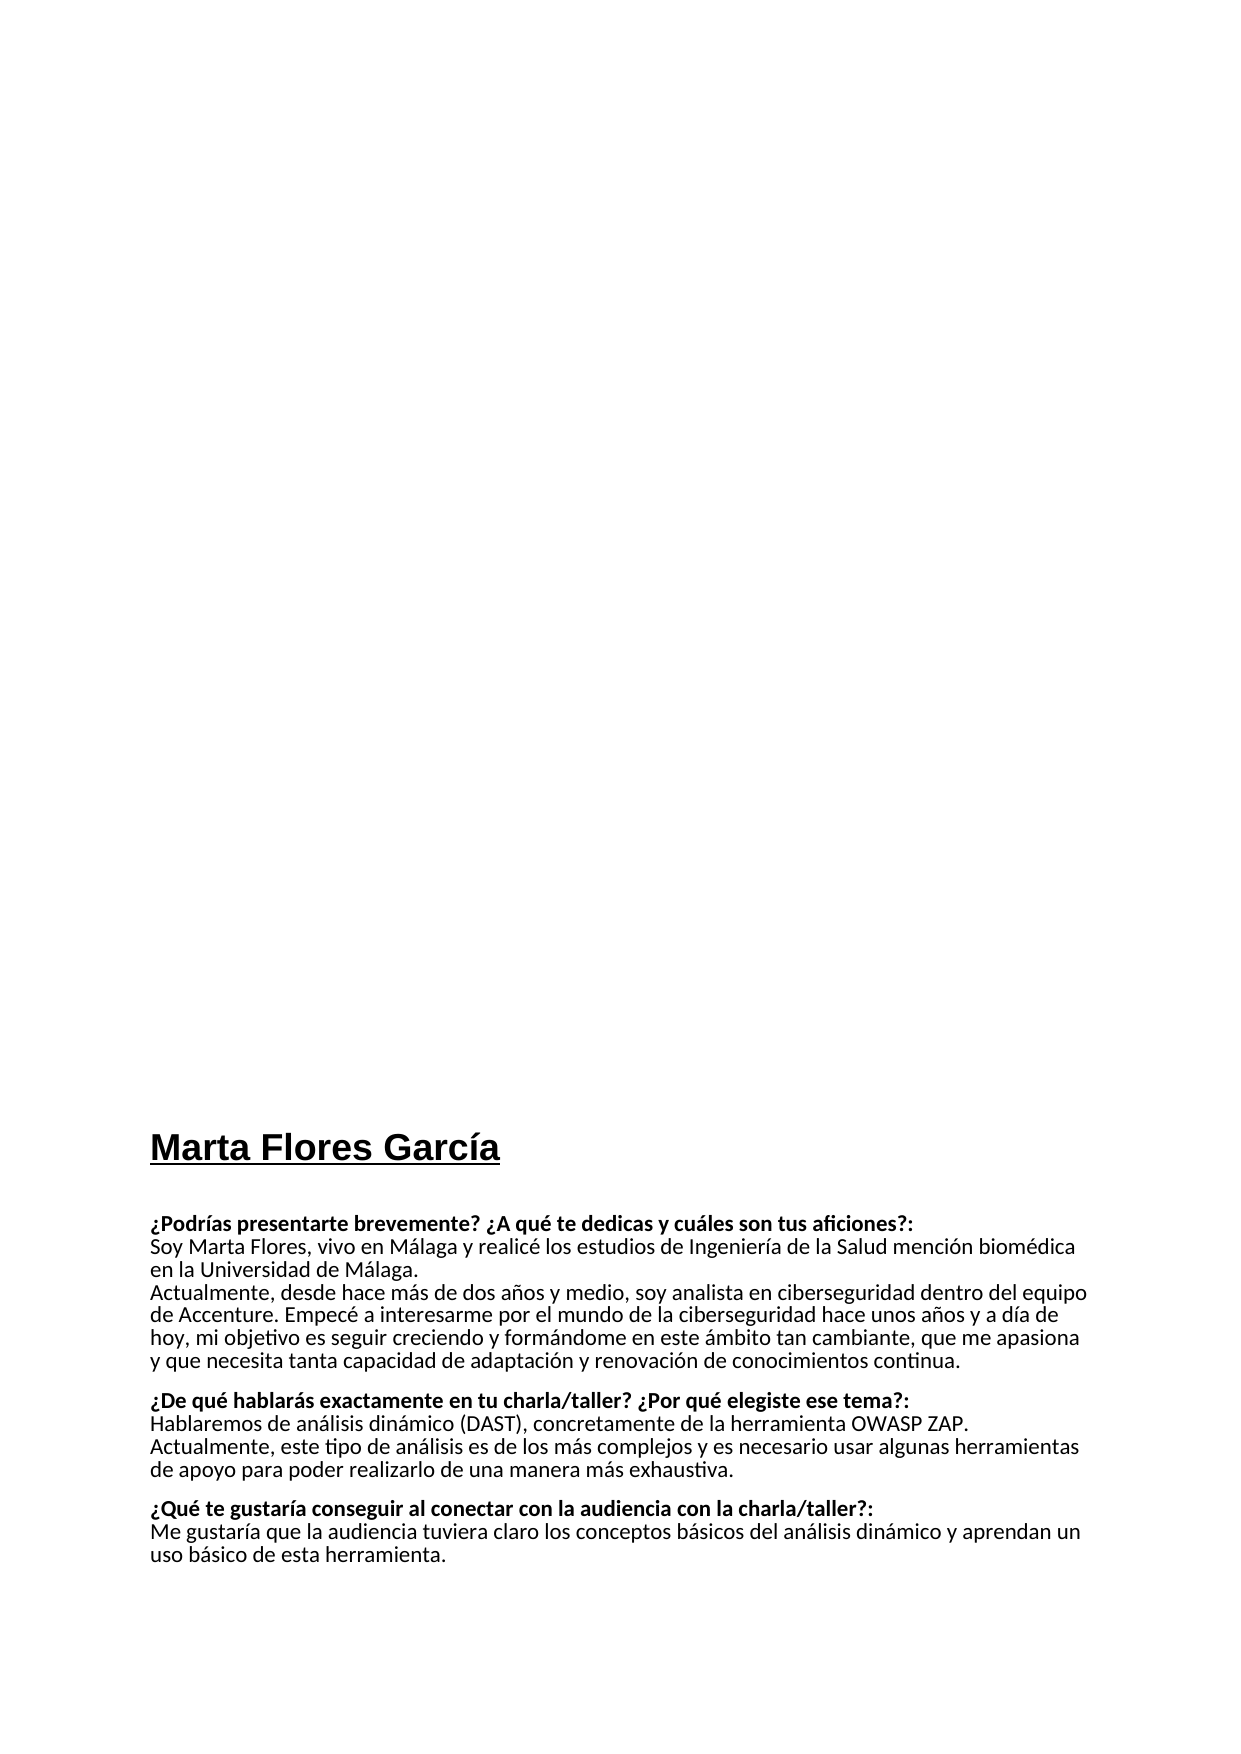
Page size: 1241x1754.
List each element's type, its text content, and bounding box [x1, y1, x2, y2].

text ¿Podrías presentarte brevemente? ¿A qué te dedicas y cuáles son tus aficiones?: Soy Marta Flores, vivo en Málaga y realicé los estudios de Ingeniería de la Salud mención biomédica en la Universidad de Málaga. Actualmente, desde hace más de dos años y medio, soy analista en ciberseguridad dentro del equipo de Accenture. Empecé a interesarme por el mundo de la ciberseguridad hace unos años y a día de hoy, mi objetivo es seguir creciendo y formándome en este ámbito tan cambiante, que me apasiona y que necesita tanta capacidad de adaptación y renovación de conocimientos continua. [150, 1214, 1090, 1374]
text ¿Qué te gustaría conseguir al conectar con la audiencia con la charla/taller?: Me gustaría que la audiencia tuviera claro los conceptos básicos del análisis dinámico y aprendan un uso básico de esta herramienta. [150, 1499, 1090, 1568]
subtitle Marta Flores García [150, 1126, 1090, 1168]
text ¿De qué hablarás exactamente en tu charla/taller? ¿Por qué elegiste ese tema?: Hablaremos de análisis dinámico (DAST), concretamente de la herramienta OWASP ZAP. Actualmente, este tipo de análisis es de los más complejos y es necesario usar algunas herramientas de apoyo para poder realizarlo de una manera más exhaustiva. [150, 1391, 1090, 1483]
